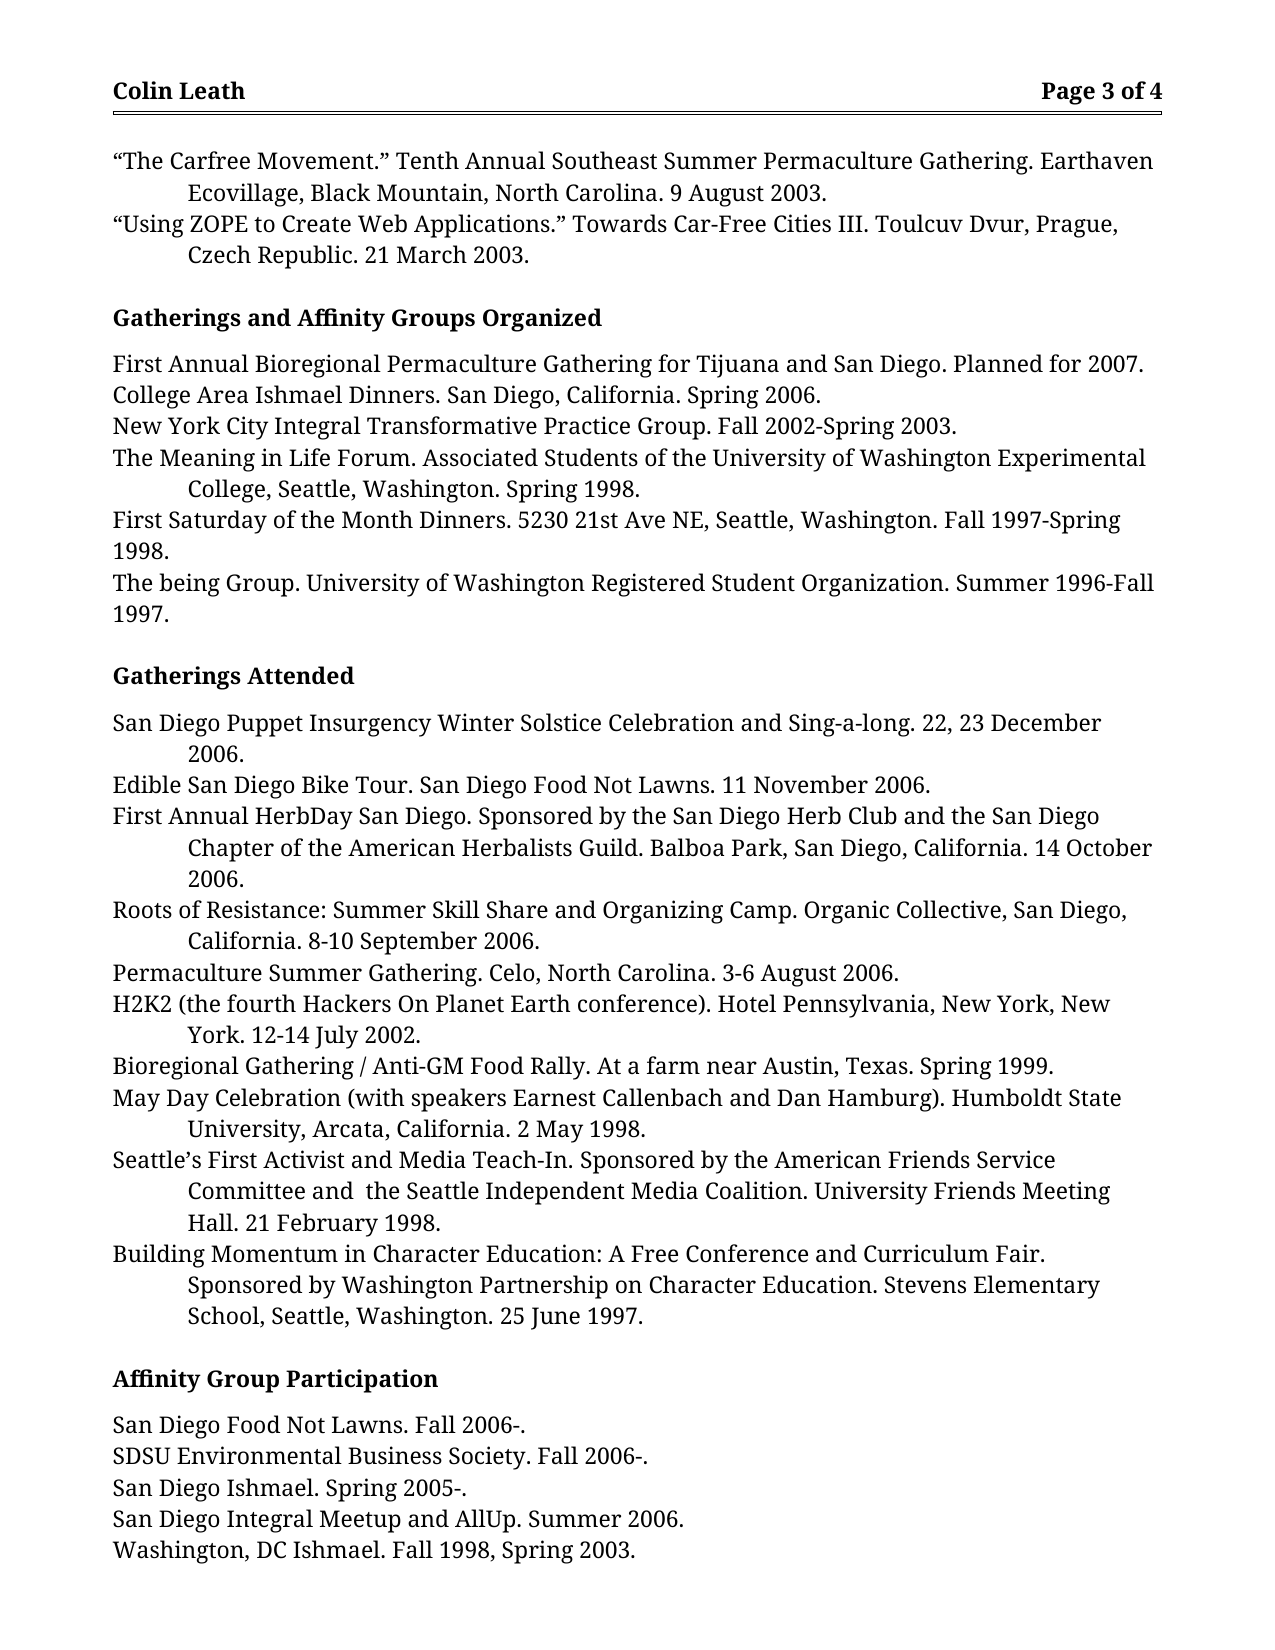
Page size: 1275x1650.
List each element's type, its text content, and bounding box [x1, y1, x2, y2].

text Bioregional Gathering / Anti-GM Food Rally. At a farm near Austin, Texas. Spring 1999. [112, 1050, 1162, 1081]
text San Diego Ishmael. Spring 2005-. [112, 1471, 1162, 1503]
text New York City Integral Transformative Practice Group. Fall 2002-Spring 2003. [112, 410, 1162, 441]
text College Area Ishmael Dinners. San Diego, California. Spring 2006. [112, 379, 1162, 410]
text May Day Celebration (with speakers Earnest Callenbach and Dan Hamburg). Humboldt State University, Arcata, California. 2 May 1998. [112, 1081, 1162, 1144]
text San Diego Puppet Insurgency Winter Solstice Celebration and Sing-a-long. 22, 23 December 2006. [112, 706, 1162, 769]
text San Diego Food Not Lawns. Fall 2006-. [112, 1409, 1162, 1440]
text The being Group. University of Washington Registered Student Organization. Summer 1996-Fall 1997. [112, 566, 1162, 629]
text Edible San Diego Bike Tour. San Diego Food Not Lawns. 11 November 2006. [112, 769, 1162, 800]
text H2K2 (the fourth Hackers On Planet Earth conference). Hotel Pennsylvania, New York, New York. 12-14 July 2002. [112, 988, 1162, 1050]
text Roots of Resistance: Summer Skill Share and Organizing Camp. Organic Collective, San Diego, California. 8-10 September 2006. [112, 894, 1162, 956]
text Affinity Group Participation [112, 1363, 1162, 1394]
text Seattle’s First Activist and Media Teach-In. Sponsored by the American Friends Service Committee and the Seattle Independent Media Coalition. University Friends Meeting Hall. 21 February 1998. [112, 1144, 1162, 1238]
text The Meaning in Life Forum. Associated Students of the University of Washington Experimental College, Seattle, Washington. Spring 1998. [112, 441, 1162, 504]
text San Diego Integral Meetup and AllUp. Summer 2006. [112, 1503, 1162, 1534]
text Building Momentum in Character Education: A Free Conference and Curriculum Fair. Sponsored by Washington Partnership on Character Education. Stevens Elementary School, Seattle, Washington. 25 June 1997. [112, 1238, 1162, 1331]
text Gatherings and Affinity Groups Organized [112, 301, 1162, 333]
text “The Carfree Movement.” Tenth Annual Southeast Summer Permaculture Gathering. Earthaven Ecovillage, Black Mountain, North Carolina. 9 August 2003. [112, 145, 1162, 208]
text First Annual Bioregional Permaculture Gathering for Tijuana and San Diego. Planned for 2007. [112, 348, 1162, 379]
text Permaculture Summer Gathering. Celo, North Carolina. 3-6 August 2006. [112, 956, 1162, 988]
text First Annual HerbDay San Diego. Sponsored by the San Diego Herb Club and the San Diego Chapter of the American Herbalists Guild. Balboa Park, San Diego, California. 14 October 2006. [112, 800, 1162, 894]
text Washington, DC Ishmael. Fall 1998, Spring 2003. [112, 1534, 1162, 1565]
text SDSU Environmental Business Society. Fall 2006-. [112, 1440, 1162, 1471]
text First Saturday of the Month Dinners. 5230 21st Ave NE, Seattle, Washington. Fall 1997-Spring 1998. [112, 504, 1162, 566]
text “Using ZOPE to Create Web Applications.” Towards Car-Free Cities III. Toulcuv Dvur, Prague, Czech Republic. 21 March 2003. [112, 208, 1162, 270]
text Gatherings Attended [112, 660, 1162, 691]
